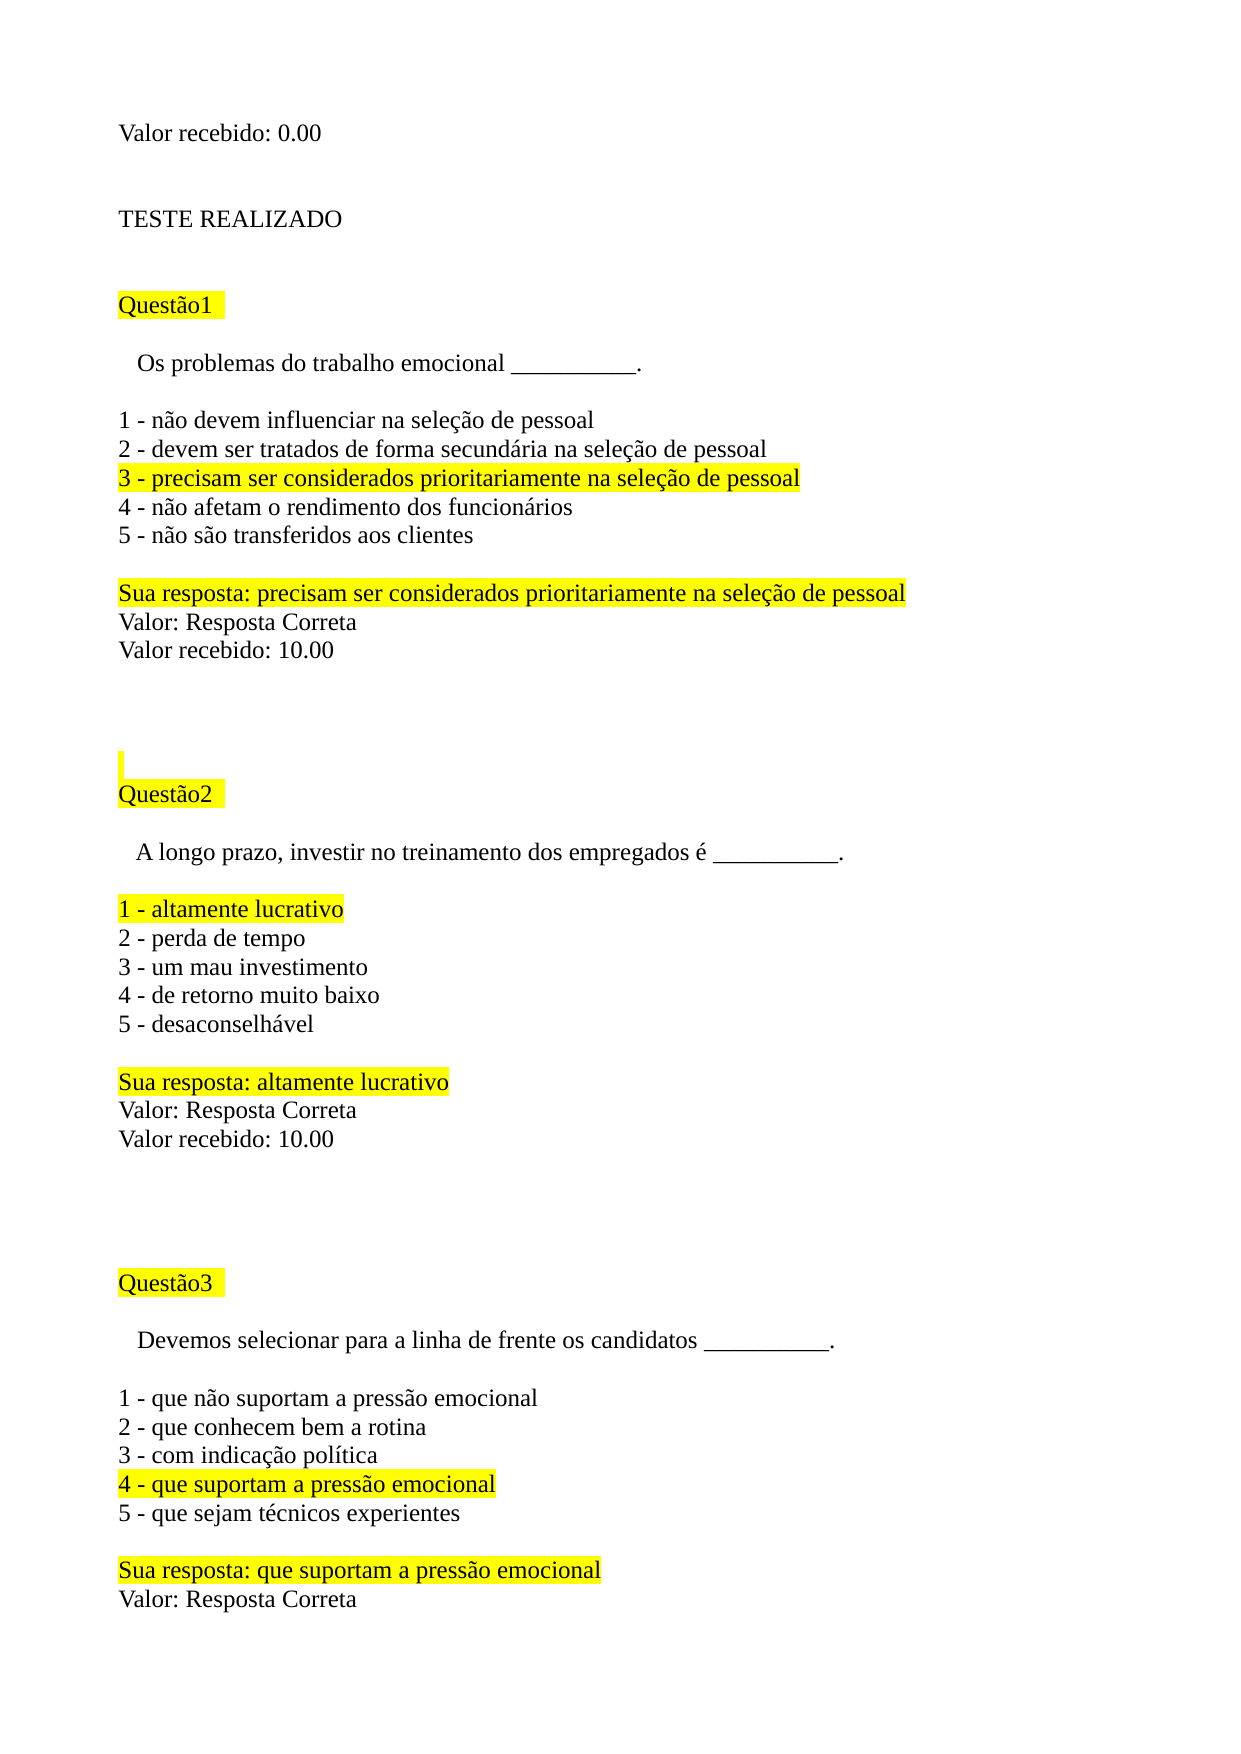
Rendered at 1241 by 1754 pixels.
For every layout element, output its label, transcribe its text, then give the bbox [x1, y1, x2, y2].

text Os problemas do trabalho emocional __________. [118, 348, 1122, 377]
text 1 - altamente lucrativo [118, 894, 1122, 923]
text TESTE REALIZADO [118, 204, 1122, 233]
text 4 - não afetam o rendimento dos funcionários [118, 492, 1122, 521]
text Devemos selecionar para a linha de frente os candidatos __________. [118, 1326, 1122, 1354]
text 5 - que sejam técnicos experientes [118, 1498, 1122, 1527]
text 4 - de retorno muito baixo [118, 981, 1122, 1009]
text 5 - não são transferidos aos clientes [118, 521, 1122, 549]
text 2 - perda de tempo [118, 923, 1122, 952]
text Questão3 [118, 1268, 1122, 1297]
text Sua resposta: precisam ser considerados prioritariamente na seleção de pessoal [118, 578, 1122, 607]
text Valor: Resposta Correta [118, 1096, 1122, 1124]
text Valor recebido: 10.00 [118, 1124, 1122, 1153]
text 2 - devem ser tratados de forma secundária na seleção de pessoal [118, 434, 1122, 463]
text A longo prazo, investir no treinamento dos empregados é __________. [118, 837, 1122, 866]
text 4 - que suportam a pressão emocional [118, 1469, 1122, 1498]
text Sua resposta: altamente lucrativo [118, 1067, 1122, 1096]
text Valor recebido: 0.00 [118, 118, 1122, 147]
text 1 - não devem influenciar na seleção de pessoal [118, 406, 1122, 434]
text Sua resposta: que suportam a pressão emocional [118, 1556, 1122, 1584]
text 3 - com indicação política [118, 1441, 1122, 1469]
text 3 - um mau investimento [118, 952, 1122, 981]
text 3 - precisam ser considerados prioritariamente na seleção de pessoal [118, 463, 1122, 492]
text 2 - que conhecem bem a rotina [118, 1412, 1122, 1441]
text Valor: Resposta Correta [118, 607, 1122, 636]
text Valor: Resposta Correta [118, 1584, 1122, 1613]
text Valor recebido: 10.00 [118, 636, 1122, 664]
text Questão1 [118, 291, 1122, 319]
text 1 - que não suportam a pressão emocional [118, 1383, 1122, 1412]
text 5 - desaconselhável [118, 1009, 1122, 1038]
text Questão2 [118, 779, 1122, 808]
